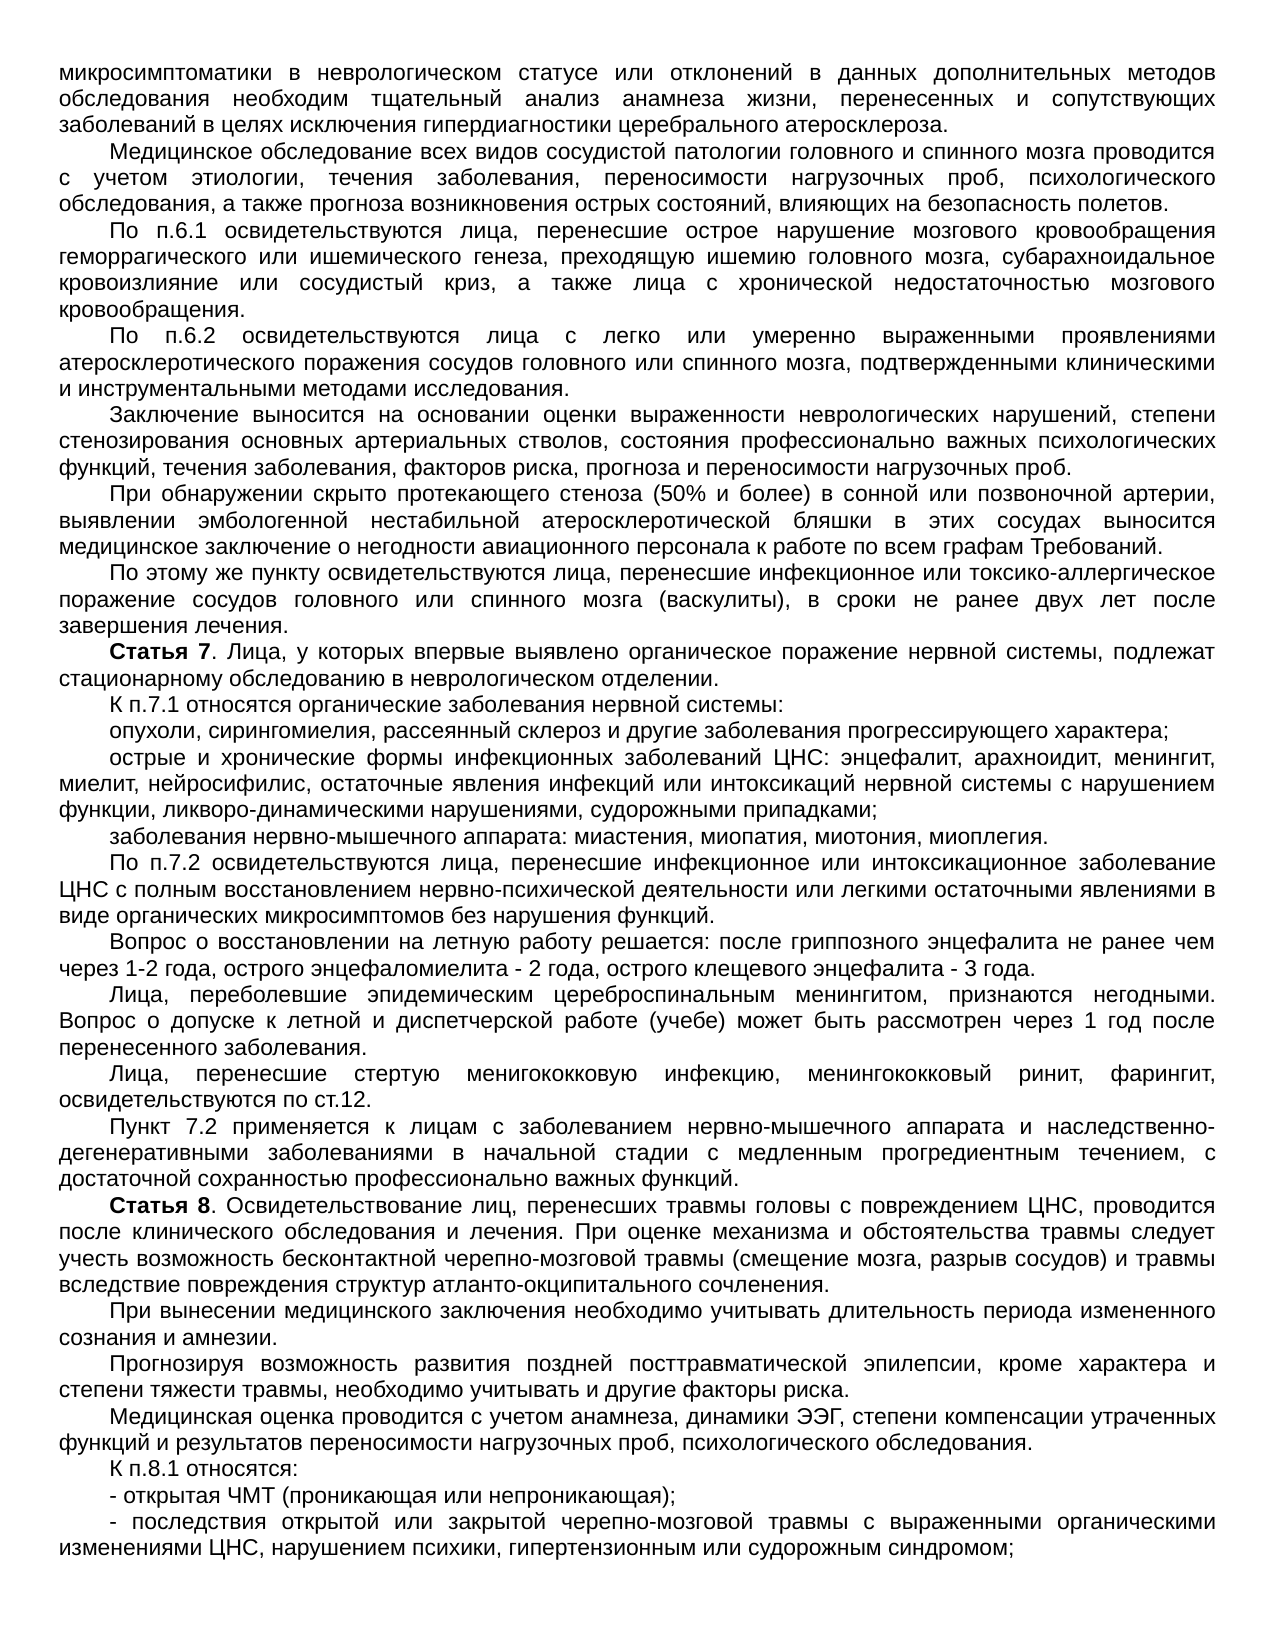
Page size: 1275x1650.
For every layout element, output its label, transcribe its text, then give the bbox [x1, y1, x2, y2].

text острые и хронические формы инфекционных заболеваний ЦНС: энцефалит, арахноидит, менингит, миелит, нейросифилис, остаточные явления инфекций или интоксикаций нервной системы с нарушением функции, ликворо-динамическими нарушениями, судорожными припадками; [58, 744, 1216, 823]
text По п.6.2 освидетельствуются лица с легко или умеренно выраженными проявлениями атеросклеротического поражения сосудов головного или спинного мозга, подтвержденными клиническими и инструментальными методами исследования. [58, 322, 1216, 401]
text При вынесении медицинского заключения необходимо учитывать длительность периода измененного сознания и амнезии. [58, 1297, 1216, 1350]
text При обнаружении скрыто протекающего стеноза (50% и более) в сонной или позвоночной артерии, выявлении эмбологенной нестабильной атеросклеротической бляшки в этих сосудах выносится медицинское заключение о негодности авиационного персонала к работе по всем графам Требований. [58, 480, 1216, 559]
text - последствия открытой или закрытой черепно-мозговой травмы с выраженными органическими изменениями ЦНС, нарушением психики, гипертензионным или судорожным синдромом; [58, 1508, 1216, 1561]
text По п.6.1 освидетельствуются лица, перенесшие острое нарушение мозгового кровообращения геморрагического или ишемического генеза, преходящую ишемию головного мозга, субарахноидальное кровоизлияние или сосудистый криз, а также лица с хронической недостаточностью мозгового кровообращения. [58, 217, 1216, 322]
text Вопрос о восстановлении на летную работу решается: после гриппозного энцефалита не ранее чем через 1-2 года, острого энцефаломиелита - 2 года, острого клещевого энцефалита - 3 года. [58, 928, 1216, 981]
text Медицинское обследование всех видов сосудистой патологии головного и спинного мозга проводится с учетом этиологии, течения заболевания, переносимости нагрузочных проб, психологического обследования, а также прогноза возникновения острых состояний, влияющих на безопасность полетов. [58, 138, 1216, 217]
text К п.7.1 относятся органические заболевания нервной системы: [58, 691, 1216, 717]
text Заключение выносится на основании оценки выраженности неврологических нарушений, степени стенозирования основных артериальных стволов, состояния профессионально важных психологических функций, течения заболевания, факторов риска, прогноза и переносимости нагрузочных проб. [58, 401, 1216, 480]
text По этому же пункту освидетельствуются лица, перенесшие инфекционное или токсико-аллергическое поражение сосудов головного или спинного мозга (васкулиты), в сроки не ранее двух лет после завершения лечения. [58, 559, 1216, 638]
text По п.7.2 освидетельствуются лица, перенесшие инфекционное или интоксикационное заболевание ЦНС с полным восстановлением нервно-психической деятельности или легкими остаточными явлениями в виде органических микросимптомов без нарушения функций. [58, 849, 1216, 928]
text Лица, переболевшие эпидемическим цереброспинальным менингитом, признаются негодными. Вопрос о допуске к летной и диспетчерской работе (учебе) может быть рассмотрен через 1 год после перенесенного заболевания. [58, 981, 1216, 1060]
text Пункт 7.2 применяется к лицам с заболеванием нервно-мышечного аппарата и наследственно-дегенеративными заболеваниями в начальной стадии с медленным прогредиентным течением, с достаточной сохранностью профессионально важных функций. [58, 1113, 1216, 1192]
text Статья 7. Лица, у которых впервые выявлено органическое поражение нервной системы, подлежат стационарному обследованию в неврологическом отделении. [58, 638, 1216, 691]
text микросимптоматики в неврологическом статусе или отклонений в данных дополнительных методов обследования необходим тщательный анализ анамнеза жизни, перенесенных и сопутствующих заболеваний в целях исключения гипердиагностики церебрального атеросклероза. [58, 58, 1216, 138]
text опухоли, сирингомиелия, рассеянный склероз и другие заболевания прогрессирующего характера; [58, 717, 1216, 744]
text Лица, перенесшие стертую менигококковую инфекцию, менингококковый ринит, фарингит, освидетельствуются по ст.12. [58, 1060, 1216, 1113]
text заболевания нервно-мышечного аппарата: миастения, миопатия, миотония, миоплегия. [58, 823, 1216, 849]
text Медицинская оценка проводится с учетом анамнеза, динамики ЭЭГ, степени компенсации утраченных функций и результатов переносимости нагрузочных проб, психологического обследования. [58, 1403, 1216, 1455]
text - открытая ЧМТ (проникающая или непроникающая); [58, 1482, 1216, 1508]
text Прогнозируя возможность развития поздней посттравматической эпилепсии, кроме характера и степени тяжести травмы, необходимо учитывать и другие факторы риска. [58, 1350, 1216, 1403]
text К п.8.1 относятся: [58, 1455, 1216, 1482]
text Статья 8. Освидетельствование лиц, перенесших травмы головы с повреждением ЦНС, проводится после клинического обследования и лечения. При оценке механизма и обстоятельства травмы следует учесть возможность бесконтактной черепно-мозговой травмы (смещение мозга, разрыв сосудов) и травмы вследствие повреждения структур атланто-окципитального сочленения. [58, 1192, 1216, 1297]
